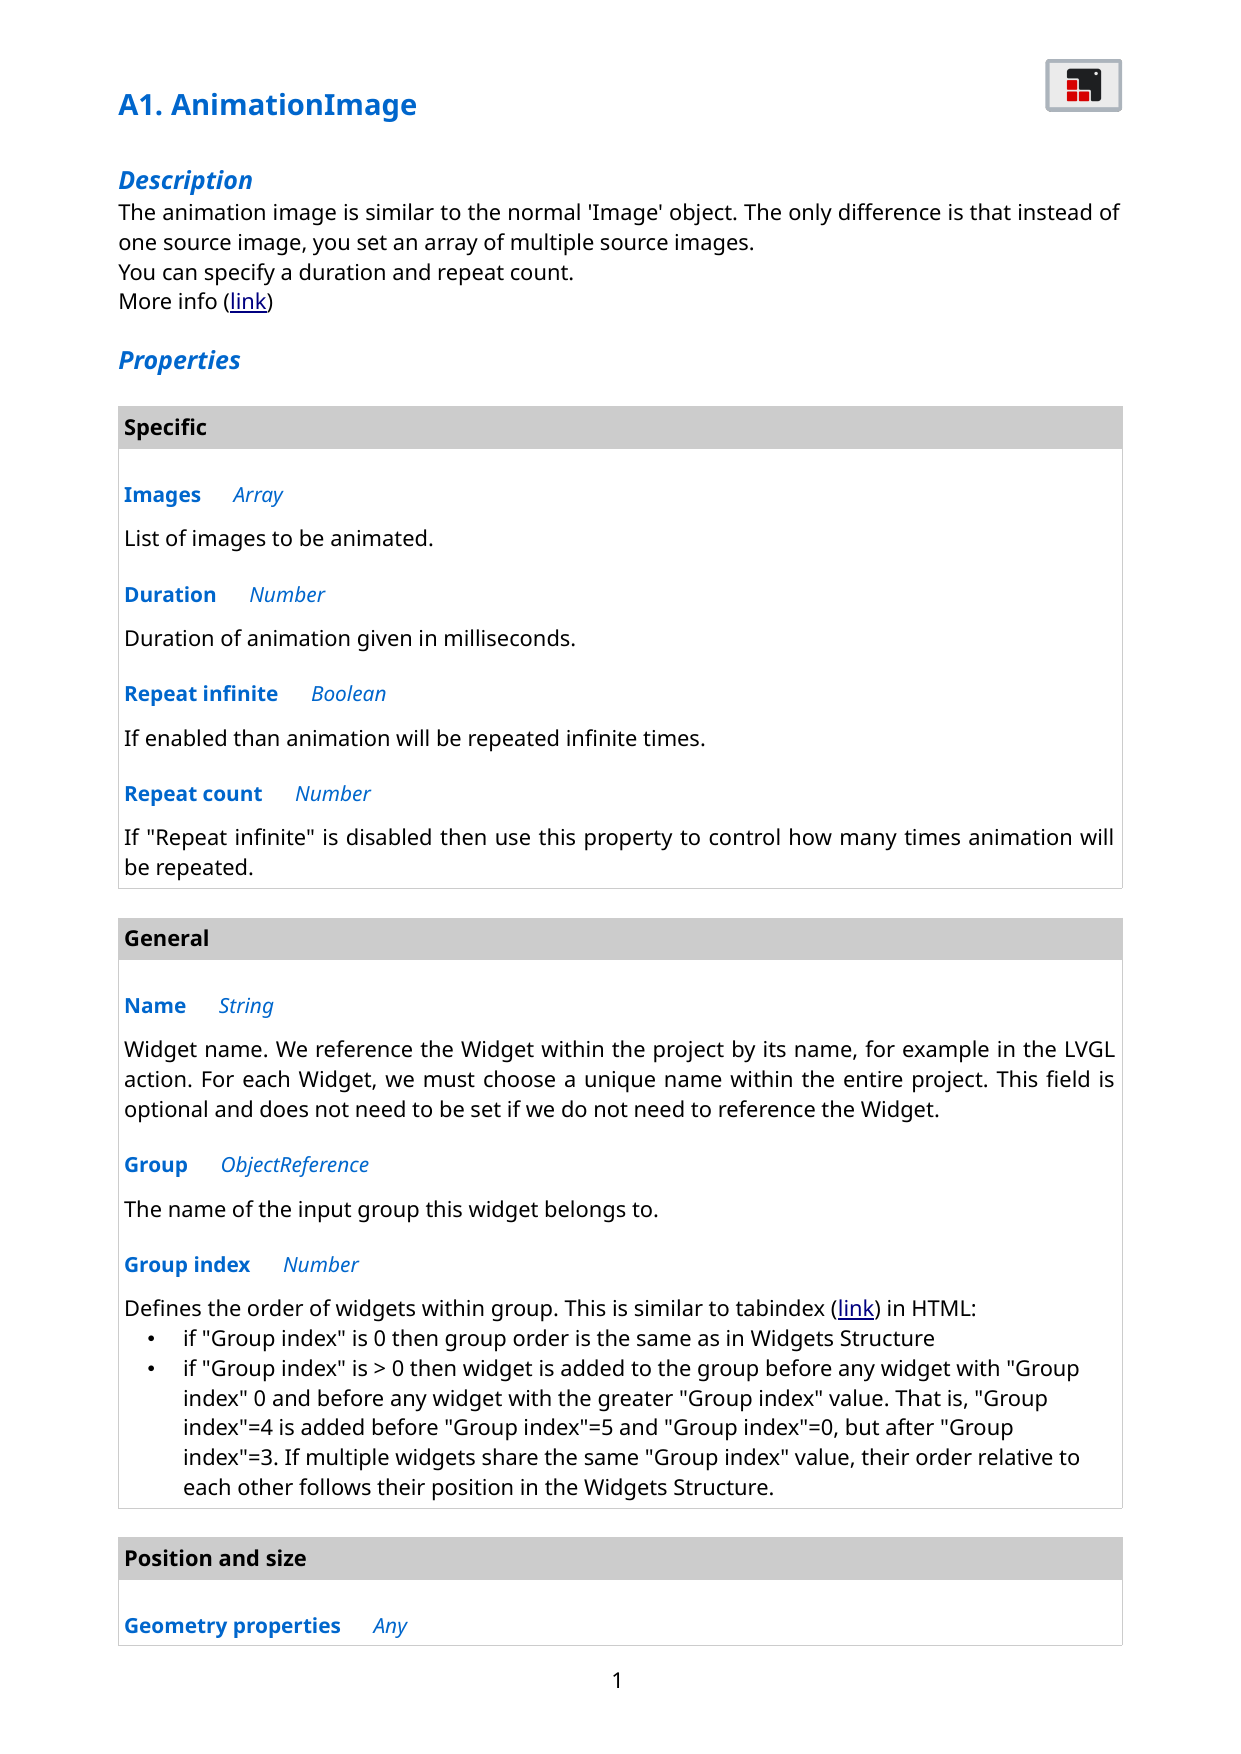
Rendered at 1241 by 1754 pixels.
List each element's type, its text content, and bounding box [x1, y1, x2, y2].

subtitle Description [118, 163, 1122, 197]
table_header Specific [119, 407, 1122, 448]
subtitle AnimationImage [118, 84, 1122, 124]
table_cell Images Array List of images to be animated. Duration Number Duration of animation given in milliseconds. Repeat infinite Boolean If enabled than animation will be repeated infinite times. Repeat count Number If "Repeat infinite" is disabled then use this property to control how many times animation will be repeated. [119, 449, 1122, 887]
table_header General [119, 919, 1122, 959]
subtitle Properties [118, 343, 1122, 377]
table_header Position and size [119, 1538, 1122, 1579]
picture [1045, 59, 1123, 112]
text More info (link) [118, 286, 1122, 316]
text The animation image is similar to the normal 'Image' object. The only difference is that instead of one source image, you set an array of multiple source images. [118, 197, 1122, 256]
table_cell Name String Widget name. We reference the Widget within the project by its name, for example in the LVGL action. For each Widget, we must choose a unique name within the entire project. This field is optional and does not need to be set if we do not need to reference the Widget. Group ObjectReference The name of the input group this widget belongs to. Group index Number Defines the order of widgets within group. This is similar to tabindex (link) in HTML: if "Group index" is 0 then group order is the same as in Widgets Structure if "Group index" is > 0 then widget is added to the group before any widget with "Group index" 0 and before any widget with the greater "Group index" value. That is, "Group index"=4 is added before "Group index"=5 and "Group index"=0, but after "Group index"=3. If multiple widgets share the same "Group index" value, their order relative to each other follows their position in the Widgets Structure. [119, 960, 1122, 1507]
text You can specify a duration and repeat count. [118, 256, 1122, 286]
table_cell Geometry properties Any [119, 1580, 1122, 1645]
